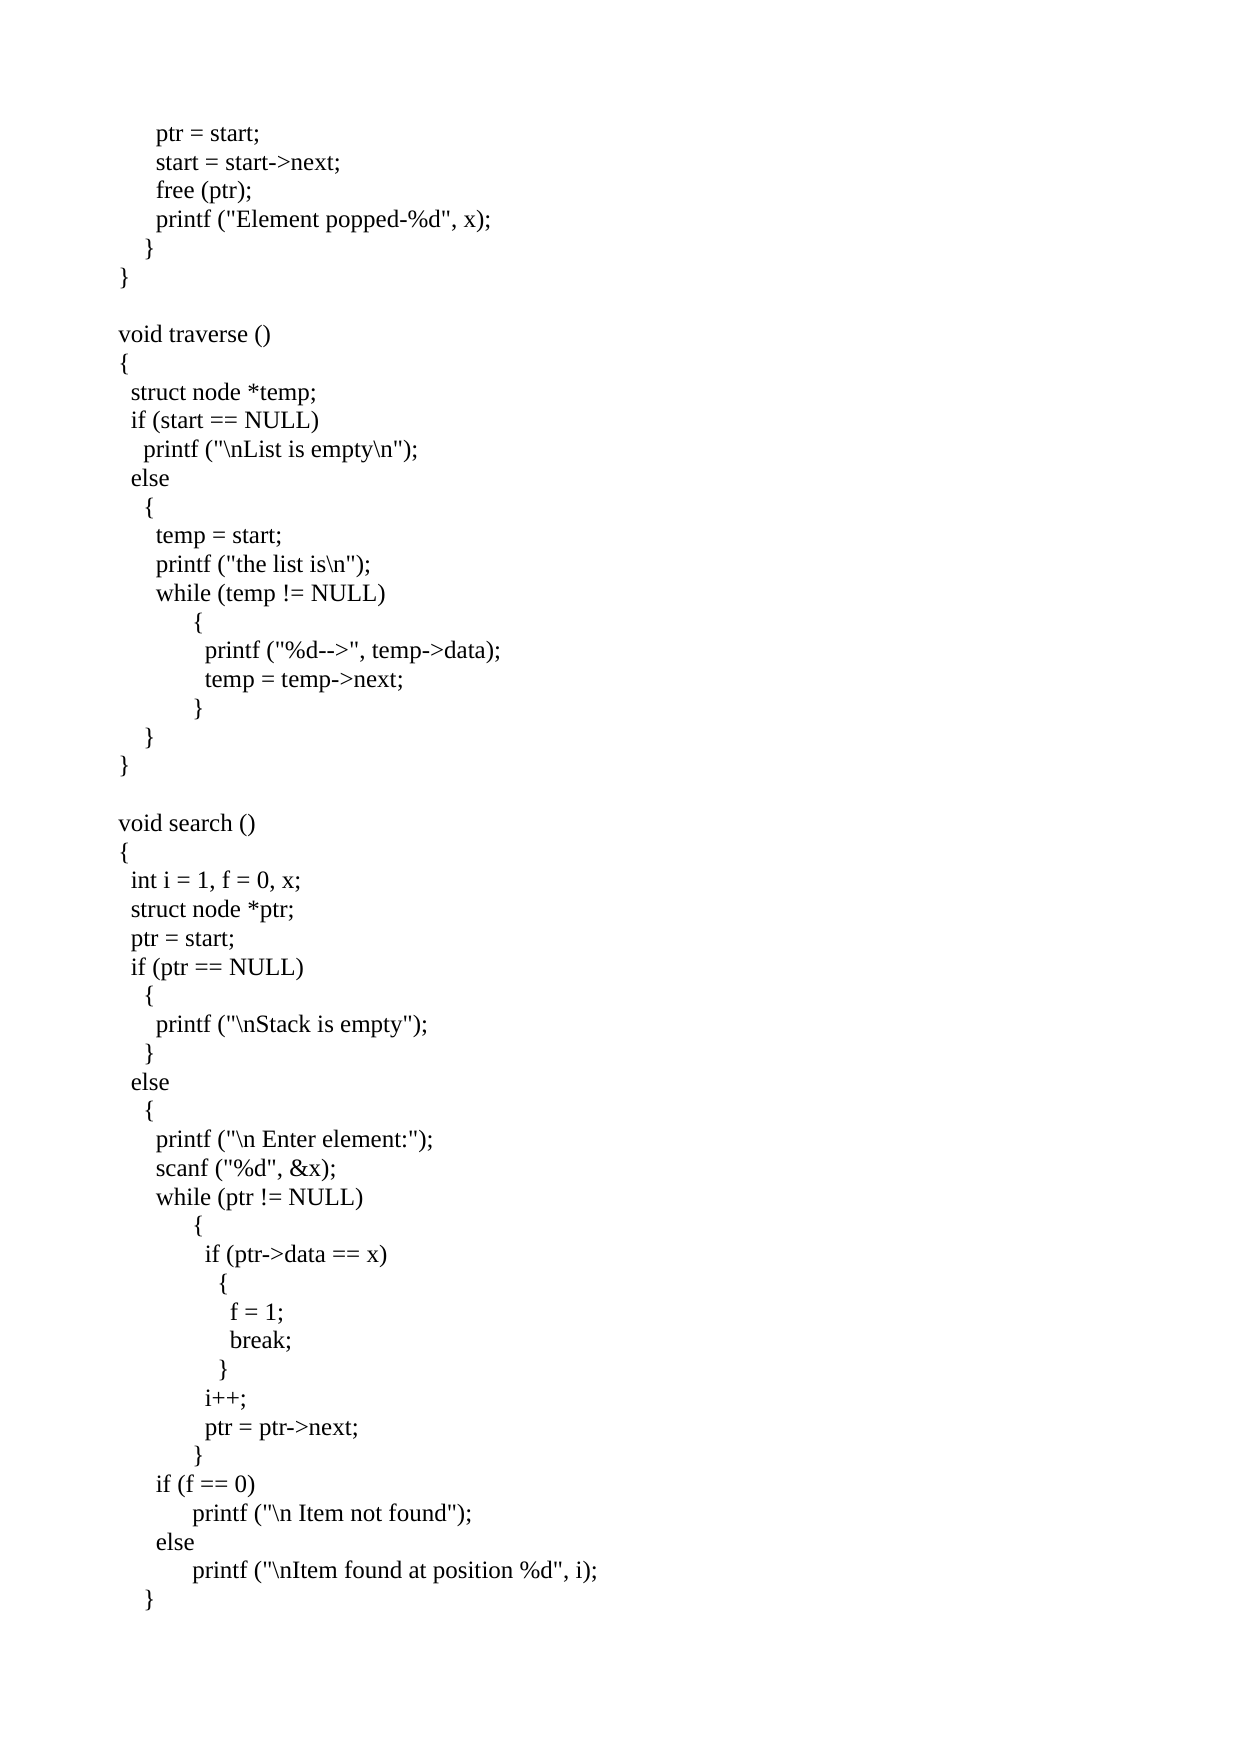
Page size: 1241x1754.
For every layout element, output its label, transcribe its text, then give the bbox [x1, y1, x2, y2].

text free (ptr); [118, 176, 1122, 204]
text struct node *ptr; [118, 894, 1122, 923]
text printf ("\nList is empty\n"); [118, 434, 1122, 463]
text } [118, 1354, 1122, 1383]
text if (start == NULL) [118, 406, 1122, 434]
text printf ("Element popped-%d", x); [118, 204, 1122, 233]
text { [118, 1096, 1122, 1124]
text while (ptr != NULL) [118, 1182, 1122, 1211]
text } [118, 1584, 1122, 1613]
text printf ("%d-->", temp->data); [118, 636, 1122, 664]
text ptr = start; [118, 923, 1122, 952]
text { [118, 837, 1122, 866]
text ptr = start; [118, 118, 1122, 147]
text { [118, 348, 1122, 377]
text printf ("\nItem found at position %d", i); [118, 1556, 1122, 1584]
text { [118, 1211, 1122, 1239]
text else [118, 463, 1122, 492]
text temp = temp->next; [118, 664, 1122, 693]
text void search () [118, 808, 1122, 837]
text else [118, 1527, 1122, 1556]
text printf ("the list is\n"); [118, 549, 1122, 578]
text i++; [118, 1383, 1122, 1412]
text struct node *temp; [118, 377, 1122, 406]
text else [118, 1067, 1122, 1096]
text } [118, 722, 1122, 751]
text { [118, 981, 1122, 1009]
text } [118, 693, 1122, 722]
text f = 1; [118, 1297, 1122, 1326]
text if (ptr == NULL) [118, 952, 1122, 981]
text } [118, 751, 1122, 779]
text } [118, 233, 1122, 262]
text } [118, 262, 1122, 291]
text } [118, 1441, 1122, 1469]
text int i = 1, f = 0, x; [118, 866, 1122, 894]
text } [118, 1038, 1122, 1067]
text { [118, 492, 1122, 521]
text { [118, 607, 1122, 636]
text printf ("\n Item not found"); [118, 1498, 1122, 1527]
text break; [118, 1326, 1122, 1354]
text scanf ("%d", &x); [118, 1153, 1122, 1182]
text ptr = ptr->next; [118, 1412, 1122, 1441]
text if (ptr->data == x) [118, 1239, 1122, 1268]
text printf ("\n Enter element:"); [118, 1124, 1122, 1153]
text while (temp != NULL) [118, 578, 1122, 607]
text temp = start; [118, 521, 1122, 549]
text printf ("\nStack is empty"); [118, 1009, 1122, 1038]
text if (f == 0) [118, 1469, 1122, 1498]
text { [118, 1268, 1122, 1297]
text start = start->next; [118, 147, 1122, 176]
text void traverse () [118, 319, 1122, 348]
